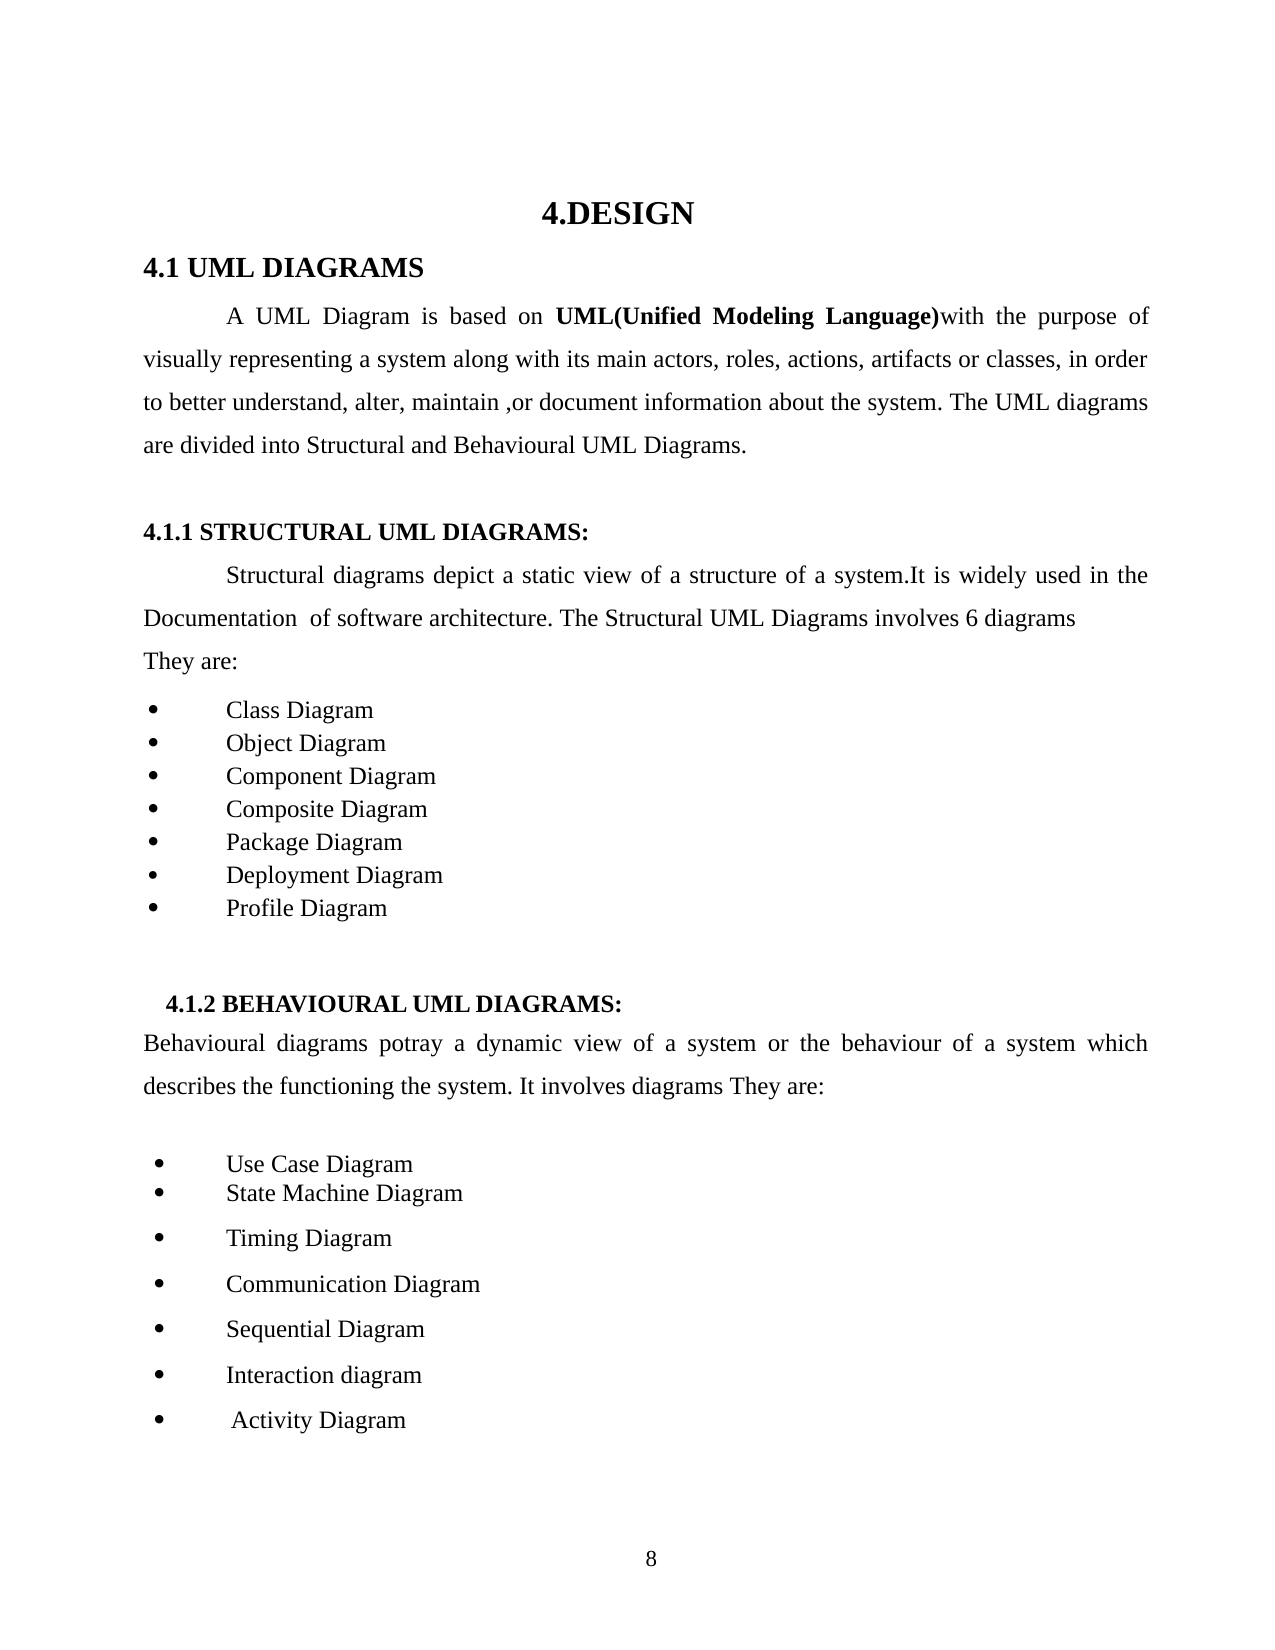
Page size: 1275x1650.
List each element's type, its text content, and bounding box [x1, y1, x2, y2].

list Deployment Diagram [149, 860, 1197, 889]
list Profile Diagram [149, 893, 1197, 922]
list Package Diagram [149, 827, 1197, 856]
list State Machine Diagram [155, 1178, 1197, 1207]
list Activity Diagram [155, 1405, 1197, 1434]
list Component Diagram [149, 761, 1197, 790]
list Composite Diagram [149, 794, 1197, 823]
list Class Diagram [149, 695, 1197, 724]
text 4.1.1 STRUCTURAL UML DIAGRAMS: [143, 517, 1149, 545]
text 4.1 UML DIAGRAMS [143, 251, 1149, 284]
list Interaction diagram [155, 1360, 1197, 1388]
text 4.1.2 BEHAVIOURAL UML DIAGRAMS: [78, 989, 1197, 1018]
list Sequential Diagram [155, 1314, 1197, 1343]
list Use Case Diagram [155, 1149, 1197, 1178]
text Behavioural diagrams potray a dynamic view of a system or the behaviour of a system which describes the functioning the system. It involves diagrams They are: [143, 1028, 1149, 1100]
list Timing Diagram [155, 1223, 1197, 1252]
list Communication Diagram [155, 1269, 1197, 1298]
list Object Diagram [149, 728, 1197, 757]
text 4.DESIGN [78, 193, 1149, 231]
text Structural diagrams depict a static view of a structure of a system.It is widely used in the Documentation of software architecture. The Structural UML Diagrams involves 6 diagrams [143, 560, 1149, 632]
text A UML Diagram is based on UML(Unified Modeling Language)with the purpose of visually representing a system along with its main actors, roles, actions, artifacts or classes, in order to better understand, alter, maintain ,or document information about the system. The UML diagrams are divided into Structural and Behavioural UML Diagrams. [143, 301, 1149, 459]
text They are: [143, 646, 1149, 675]
